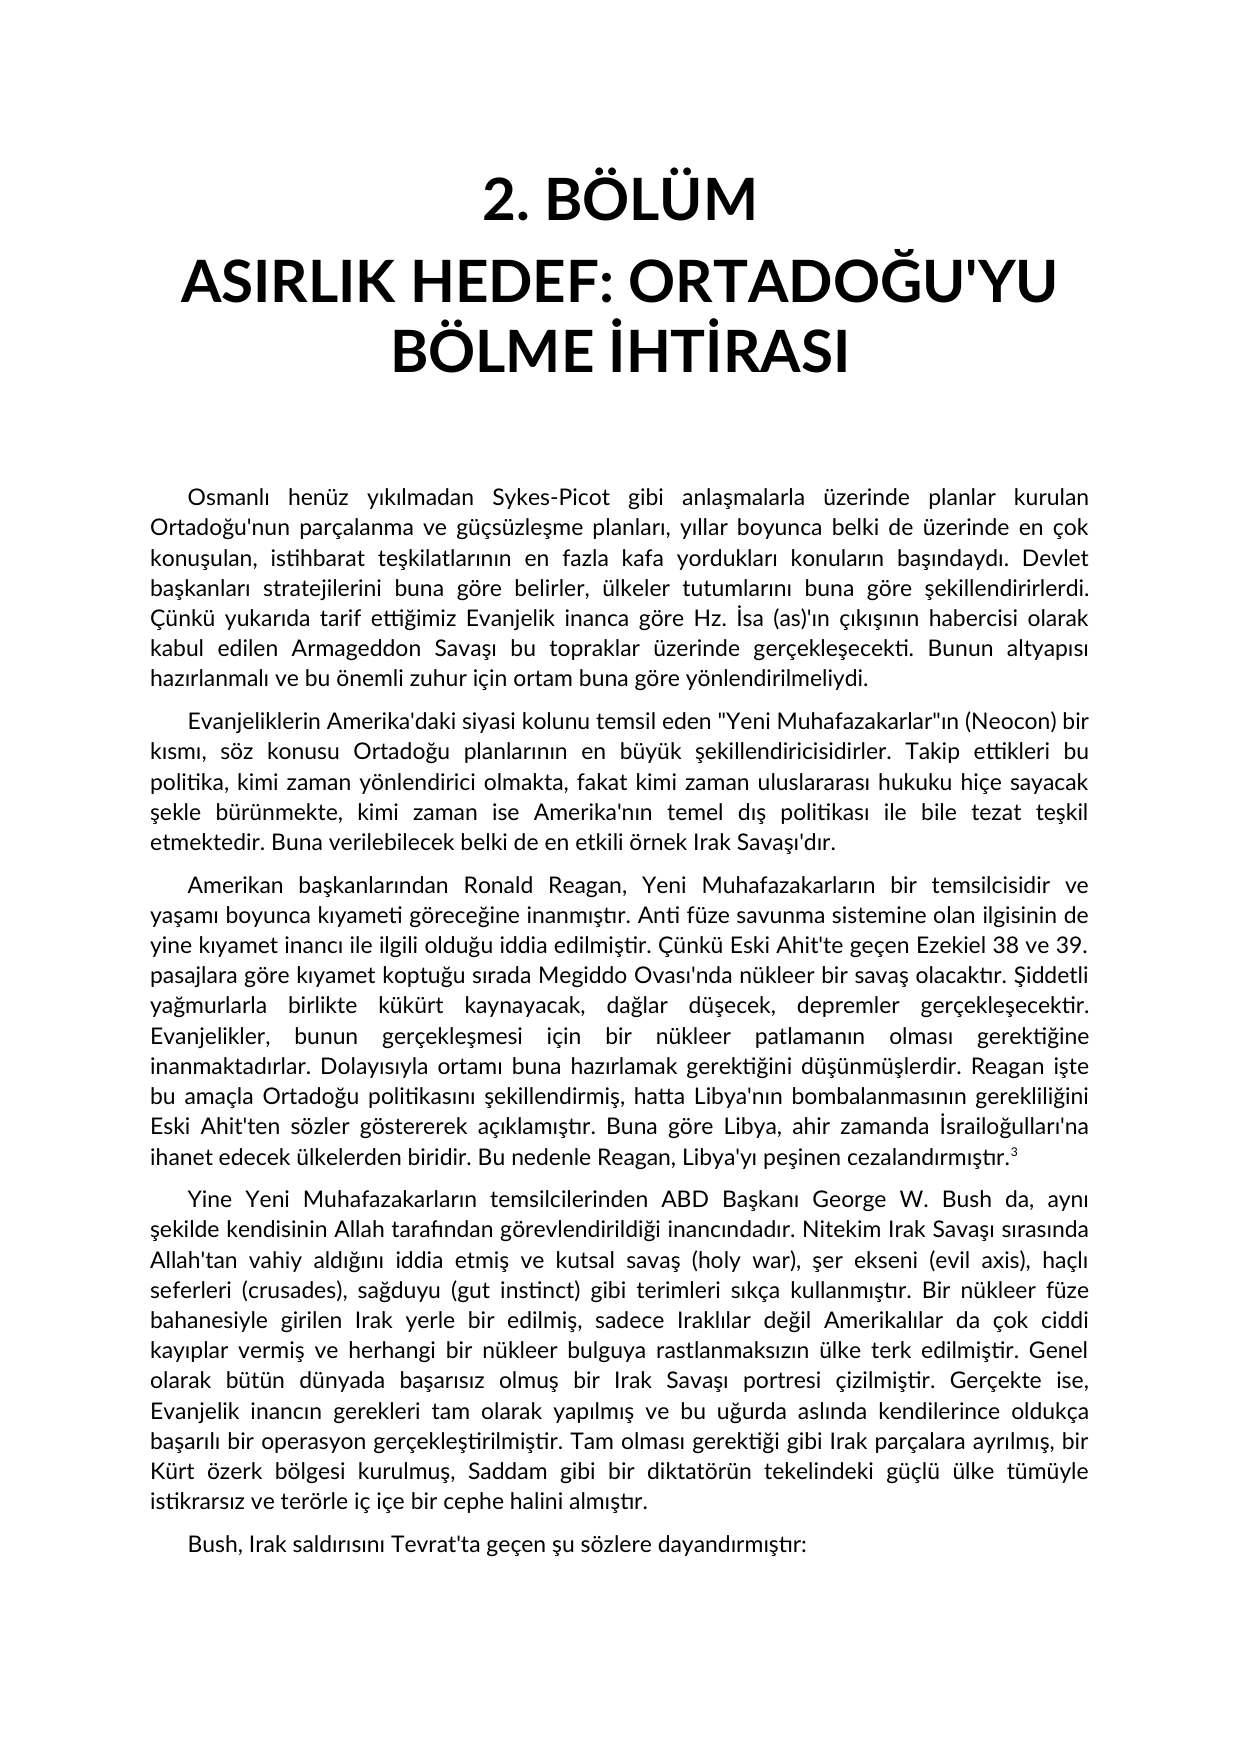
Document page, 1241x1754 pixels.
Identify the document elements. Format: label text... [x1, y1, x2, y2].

text Bush, Irak saldırısını Tevrat'ta geçen şu sözlere dayandırmıştır: [150, 1530, 1090, 1557]
text Evanjeliklerin Amerika'daki siyasi kolunu temsil eden "Yeni Muhafazakarlar"ın (Neocon) bir kısmı, söz konusu Ortadoğu planlarının en büyük şekillendiricisidirler. Takip ettikleri bu politika, kimi zaman yönlendirici olmakta, fakat kimi zaman uluslararası hukuku hiçe sayacak şekle bürünmekte, kimi zaman ise Amerika'nın temel dış politikası ile bile tezat teşkil etmektedir. Buna verilebilecek belki de en etkili örnek Irak Savaşı'dır. [150, 707, 1090, 855]
text Osmanlı henüz yıkılmadan Sykes-Picot gibi anlaşmalarla üzerinde planlar kurulan Ortadoğu'nun parçalanma ve güçsüzleşme planları, yıllar boyunca belki de üzerinde en çok konuşulan, istihbarat teşkilatlarının en fazla kafa yordukları konuların başındaydı. Devlet başkanları stratejilerini buna göre belirler, ülkeler tutumlarını buna göre şekillendirirlerdi. Çünkü yukarıda tarif ettiğimiz Evanjelik inanca göre Hz. İsa (as)'ın çıkışının habercisi olarak kabul edilen Armageddon Savaşı bu topraklar üzerinde gerçekleşecekti. Bunun altyapısı hazırlanmalı ve bu önemli zuhur için ortam buna göre yönlendirilmeliydi. [150, 483, 1090, 692]
subtitle 2. BÖLÜM [150, 162, 1090, 232]
text Yine Yeni Muhafazakarların temsilcilerinden ABD Başkanı George W. Bush da, aynı şekilde kendisinin Allah tarafından görevlendirildiği inancındadır. Nitekim Irak Savaşı sırasında Allah'tan vahiy aldığını iddia etmiş ve kutsal savaş (holy war), şer ekseni (evil axis), haçlı seferleri (crusades), sağduyu (gut instinct) gibi terimleri sıkça kullanmıştır. Bir nükleer füze bahanesiyle girilen Irak yerle bir edilmiş, sadece Iraklılar değil Amerikalılar da çok ciddi kayıplar vermiş ve herhangi bir nükleer bulguya rastlanmaksızın ülke terk edilmiştir. Genel olarak bütün dünyada başarısız olmuş bir Irak Savaşı portresi çizilmiştir. Gerçekte ise, Evanjelik inancın gerekleri tam olarak yapılmış ve bu uğurda aslında kendilerince oldukça başarılı bir operasyon gerçekleştirilmiştir. Tam olması gerektiği gibi Irak parçalara ayrılmış, bir Kürt özerk bölgesi kurulmuş, Saddam gibi bir diktatörün tekelindeki güçlü ülke tümüyle istikrarsız ve terörle iç içe bir cephe halini almıştır. [150, 1185, 1090, 1514]
subtitle ASIRLIK HEDEF: ORTADOĞU'YU BÖLME İHTİRASI [150, 245, 1090, 385]
text Amerikan başkanlarından Ronald Reagan, Yeni Muhafazakarların bir temsilcisidir ve yaşamı boyunca kıyameti göreceğine inanmıştır. Anti füze savunma sistemine olan ilgisinin de yine kıyamet inancı ile ilgili olduğu iddia edilmiştir. Çünkü Eski Ahit'te geçen Ezekiel 38 ve 39. pasajlara göre kıyamet koptuğu sırada Megiddo Ovası'nda nükleer bir savaş olacaktır. Şiddetli yağmurlarla birlikte kükürt kaynayacak, dağlar düşecek, depremler gerçekleşecektir. Evanjelikler, bunun gerçekleşmesi için bir nükleer patlamanın olması gerektiğine inanmaktadırlar. Dolayısıyla ortamı buna hazırlamak gerektiğini düşünmüşlerdir. Reagan işte bu amaçla Ortadoğu politikasını şekillendirmiş, hatta Libya'nın bombalanmasının gerekliliğini Eski Ahit'ten sözler göstererek açıklamıştır. Buna göre Libya, ahir zamanda İsrailoğulları'na ihanet edecek ülkelerden biridir. Bu nedenle Reagan, Libya'yı peşinen cezalandırmıştır.3 [150, 870, 1090, 1170]
